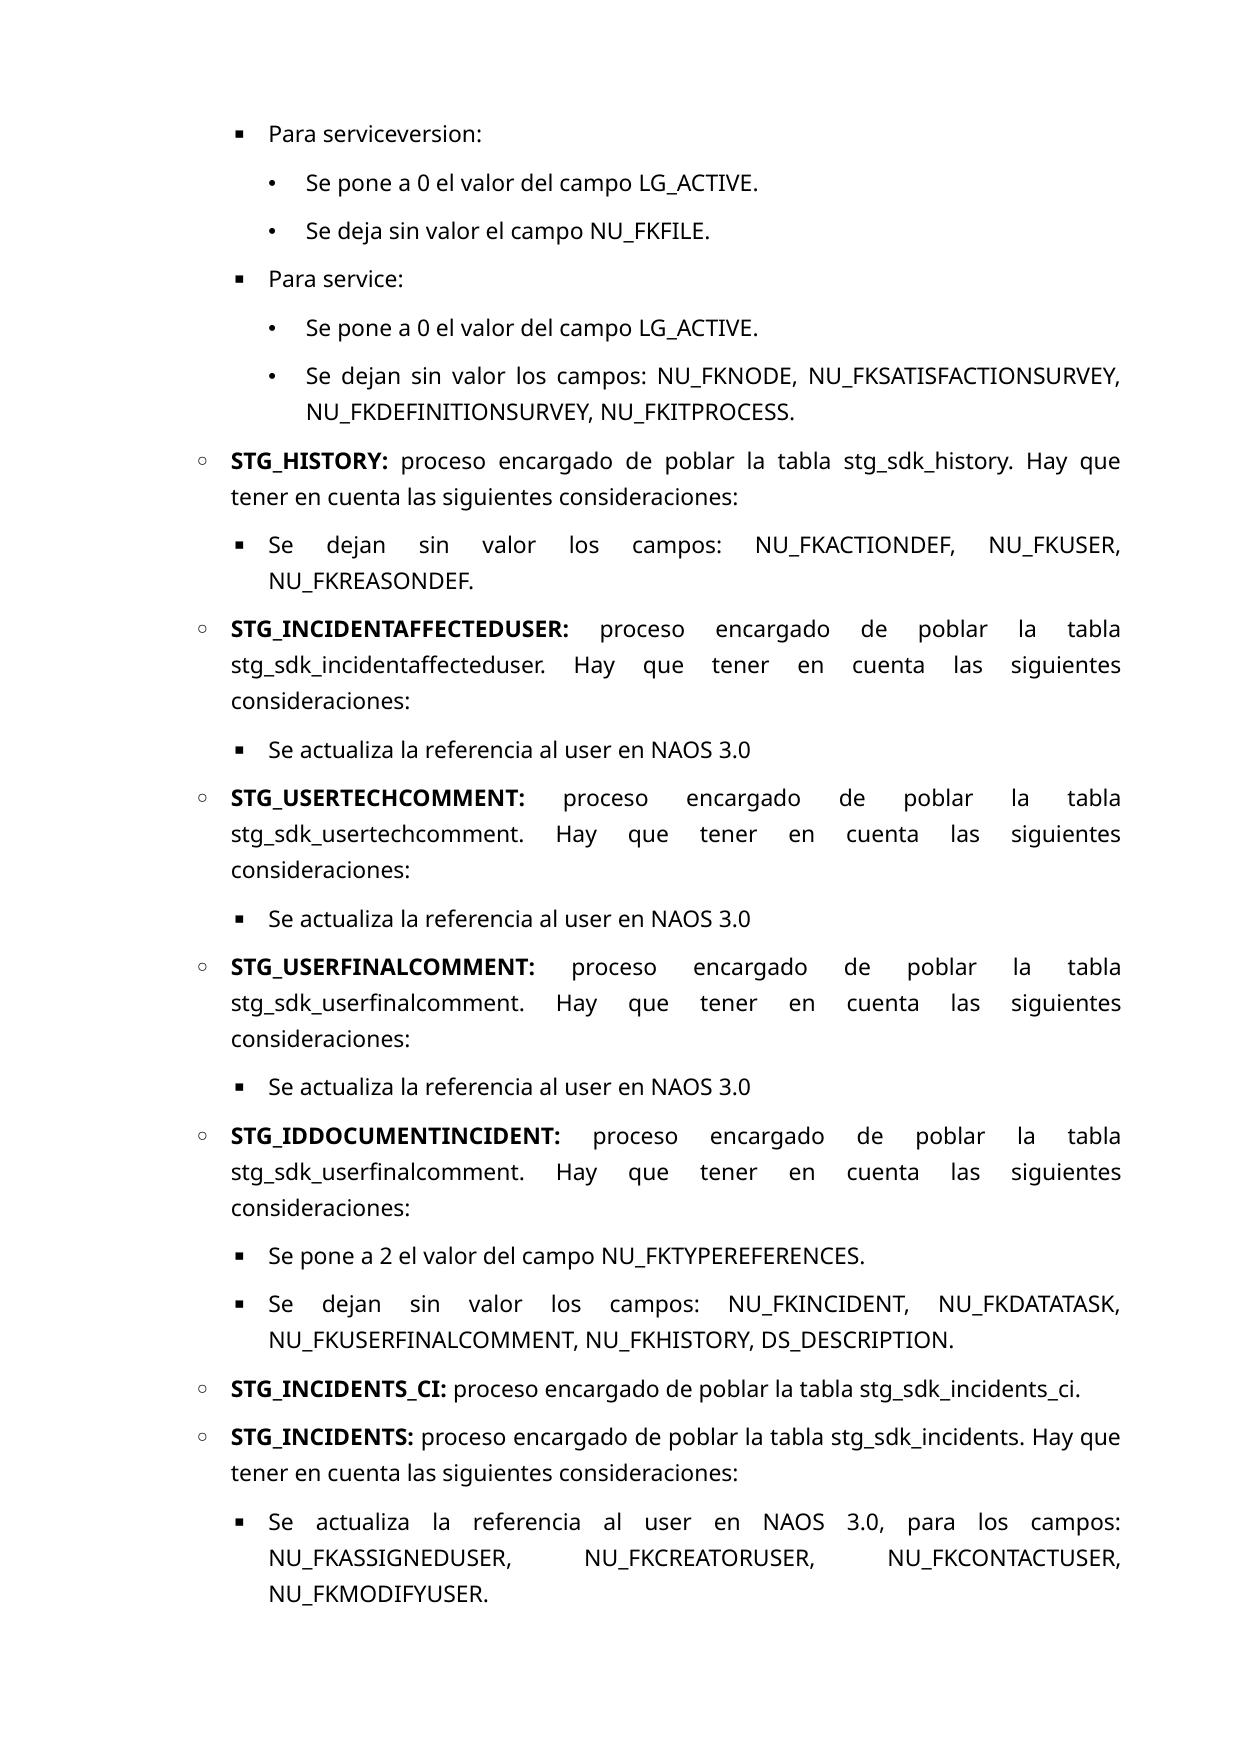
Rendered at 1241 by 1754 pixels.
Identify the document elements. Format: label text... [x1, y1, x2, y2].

list Se pone a 0 el valor del campo LG_ACTIVE. [268, 312, 1122, 343]
list Se pone a 2 el valor del campo NU_FKTYPEREFERENCES. [231, 1240, 1122, 1271]
list STG_INCIDENTAFFECTEDUSER: proceso encargado de poblar la tabla stg_sdk_incidentaffecteduser. Hay que tener en cuenta las siguientes consideraciones: [193, 613, 1122, 717]
list Se dejan sin valor los campos: NU_FKINCIDENT, NU_FKDATATASK, NU_FKUSERFINALCOMMENT, NU_FKHISTORY, DS_DESCRIPTION. [231, 1288, 1122, 1356]
list STG_USERTECHCOMMENT: proceso encargado de poblar la tabla stg_sdk_usertechcomment. Hay que tener en cuenta las siguientes consideraciones: [193, 782, 1122, 885]
list STG_USERFINALCOMMENT: proceso encargado de poblar la tabla stg_sdk_userfinalcomment. Hay que tener en cuenta las siguientes consideraciones: [193, 951, 1122, 1054]
list STG_HISTORY: proceso encargado de poblar la tabla stg_sdk_history. Hay que tener en cuenta las siguientes consideraciones: [193, 445, 1122, 512]
list Se pone a 0 el valor del campo LG_ACTIVE. [268, 167, 1122, 198]
list Se dejan sin valor los campos: NU_FKACTIONDEF, NU_FKUSER, NU_FKREASONDEF. [231, 529, 1122, 596]
list STG_INCIDENTS: proceso encargado de poblar la tabla stg_sdk_incidents. Hay que tener en cuenta las siguientes consideraciones: [193, 1421, 1122, 1488]
list Se actualiza la referencia al user en NAOS 3.0, para los campos: NU_FKASSIGNEDUSER, NU_FKCREATORUSER, NU_FKCONTACTUSER, NU_FKMODIFYUSER. [231, 1506, 1122, 1609]
list STG_IDDOCUMENTINCIDENT: proceso encargado de poblar la tabla stg_sdk_userfinalcomment. Hay que tener en cuenta las siguientes consideraciones: [193, 1120, 1122, 1223]
list STG_INCIDENTS_CI: proceso encargado de poblar la tabla stg_sdk_incidents_ci. [193, 1373, 1122, 1404]
list Se actualiza la referencia al user en NAOS 3.0 [231, 1071, 1122, 1102]
list Se deja sin valor el campo NU_FKFILE. [268, 215, 1122, 246]
list Para serviceversion: [231, 118, 1122, 149]
list Para service: [231, 263, 1122, 295]
list Se dejan sin valor los campos: NU_FKNODE, NU_FKSATISFACTIONSURVEY, NU_FKDEFINITIONSURVEY, NU_FKITPROCESS. [268, 360, 1122, 427]
list Se actualiza la referencia al user en NAOS 3.0 [231, 902, 1122, 934]
list Se actualiza la referencia al user en NAOS 3.0 [231, 734, 1122, 765]
